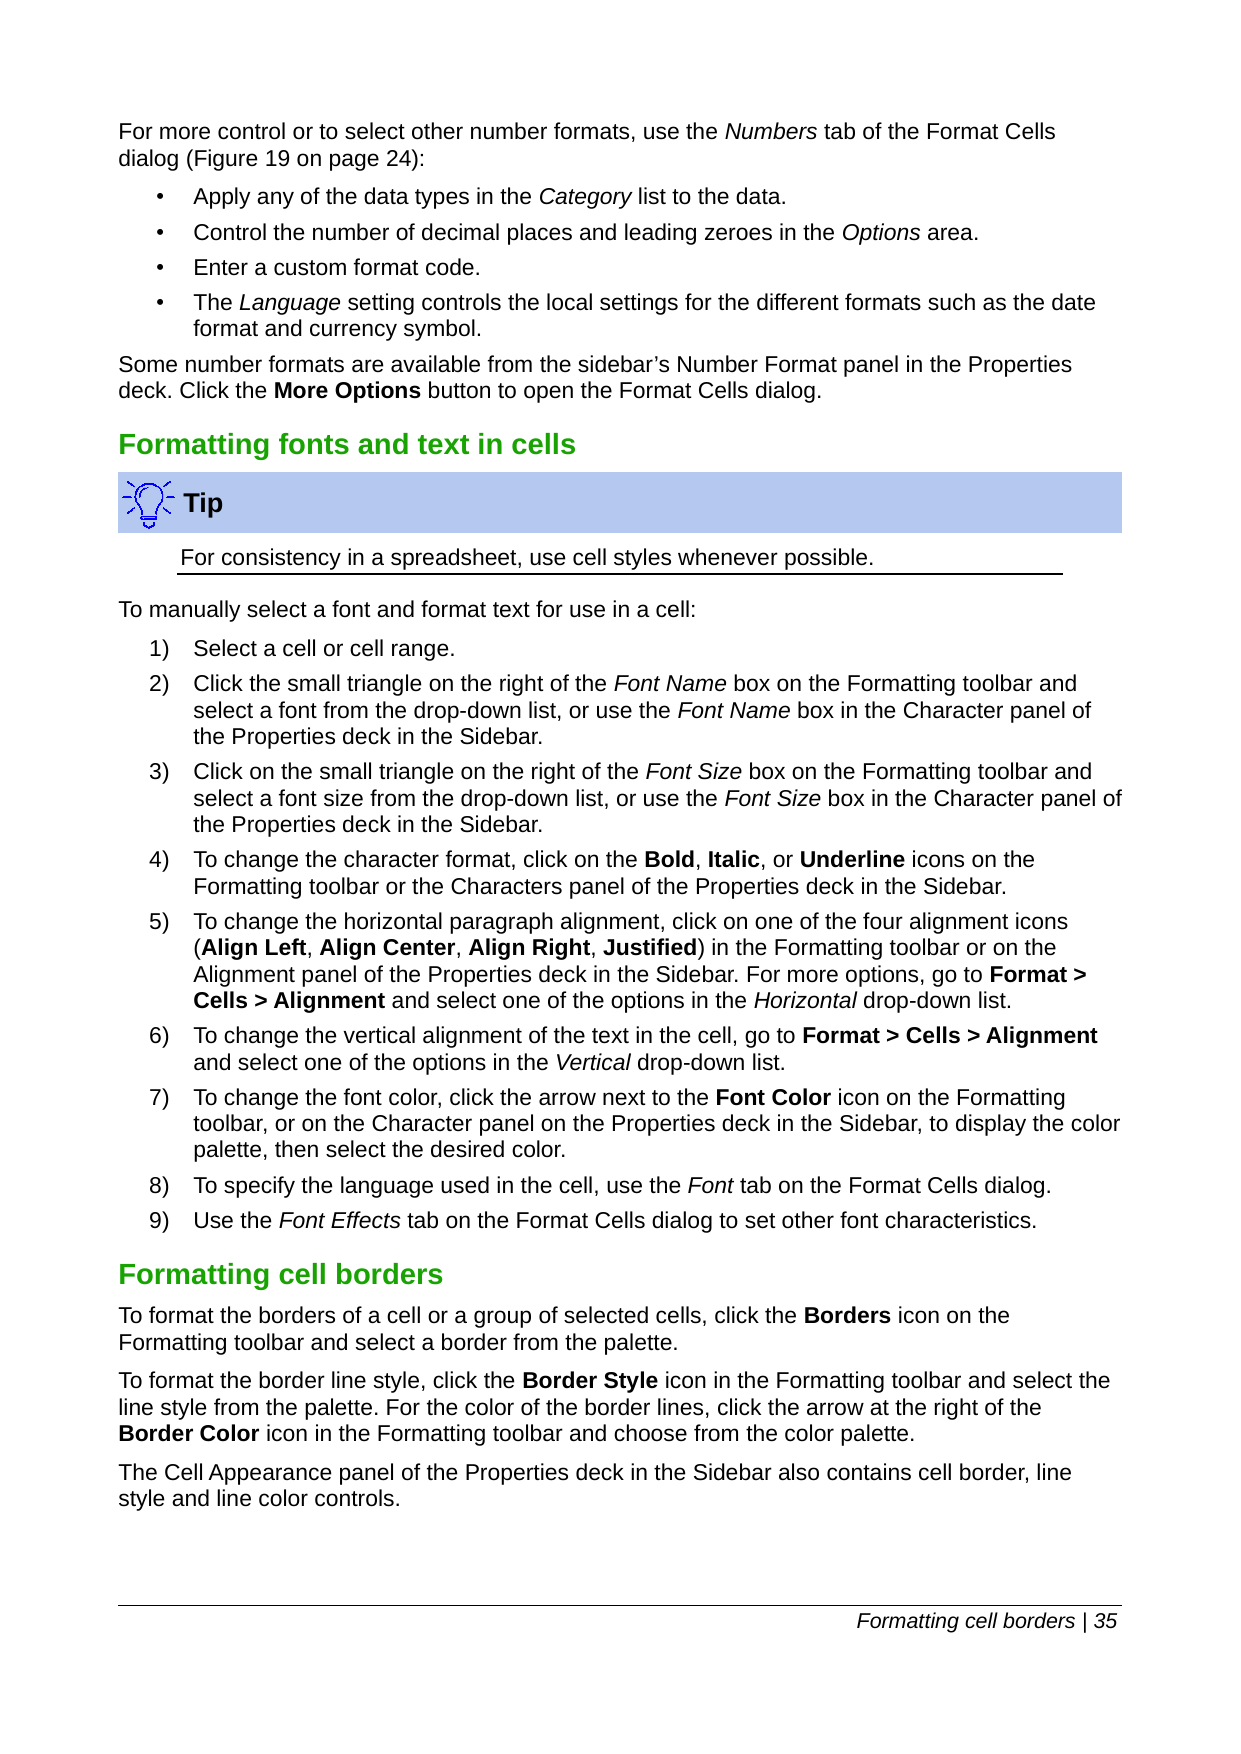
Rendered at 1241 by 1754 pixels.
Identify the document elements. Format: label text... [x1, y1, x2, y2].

list To specify the language used in the cell, use the Font tab on the Format Cells dialog. [169, 1172, 1122, 1198]
list Use the Font Effects tab on the Format Cells dialog to set other font characteristics. [169, 1207, 1122, 1233]
list To change the vertical alignment of the text in the cell, go to Format > Cells > Alignment and select one of the options in the Vertical drop-down list. [169, 1022, 1122, 1075]
text For consistency in a spreadsheet, use cell styles whenever possible. [177, 541, 1063, 573]
subtitle Formatting fonts and text in cells [118, 427, 1122, 460]
list Select a cell or cell range. [169, 635, 1122, 662]
list To change the character format, click on the Bold, Italic, or Underline icons on the Formatting toolbar or the Characters panel of the Properties deck in the Sidebar. [169, 846, 1122, 899]
list To change the font color, click the arrow next to the Font Color icon on the Formatting toolbar, or on the Character panel on the Properties deck in the Sidebar, to display the color palette, then select the desired color. [169, 1084, 1122, 1163]
list Click on the small triangle on the right of the Font Size box on the Formatting toolbar and select a font size from the drop-down list, or use the Font Size box in the Character panel of the Properties deck in the Sidebar. [169, 758, 1122, 837]
subtitle Formatting cell borders [118, 1257, 1122, 1290]
text Some number formats are available from the sidebar’s Number Format panel in the Properties deck. Click the More Options button to open the Format Cells dialog. [118, 351, 1122, 403]
list Control the number of decimal places and leading zeroes in the Options area. [156, 218, 1122, 245]
list Apply any of the data types in the Category list to the data. [156, 183, 1122, 210]
list For more control or to select other number formats, use the Numbers tab of the Format Cells dialog (Figure 19 on page 24): [118, 118, 1122, 171]
list Click the small triangle on the right of the Font Name box on the Formatting toolbar and select a font from the drop-down list, or use the Font Name box in the Character panel of the Properties deck in the Sidebar. [169, 670, 1122, 749]
text To format the border line style, click the Border Style icon in the Formatting toolbar and select the line style from the palette. For the color of the border lines, click the arrow at the right of the Border Color icon in the Formatting toolbar and choose from the color palette. [118, 1367, 1122, 1446]
text To format the borders of a cell or a group of selected cells, click the Borders icon on the Formatting toolbar and select a border from the palette. [118, 1302, 1122, 1355]
subtitle Tip [118, 472, 1122, 533]
list The Language setting controls the local settings for the different formats such as the date format and currency symbol. [156, 289, 1122, 342]
list To change the horizontal paragraph alignment, click on one of the four alignment icons (Align Left, Align Center, Align Right, Justified) in the Formatting toolbar or on the Alignment panel of the Properties deck in the Sidebar. For more options, go to Format > Cells > Alignment and select one of the options in the Horizontal drop-down list. [169, 908, 1122, 1013]
text The Cell Appearance panel of the Properties deck in the Sidebar also contains cell border, line style and line color controls. [118, 1459, 1122, 1511]
text To manually select a font and format text for use in a cell: [118, 596, 1122, 623]
list Enter a custom format code. [156, 254, 1122, 280]
picture [119, 473, 179, 533]
